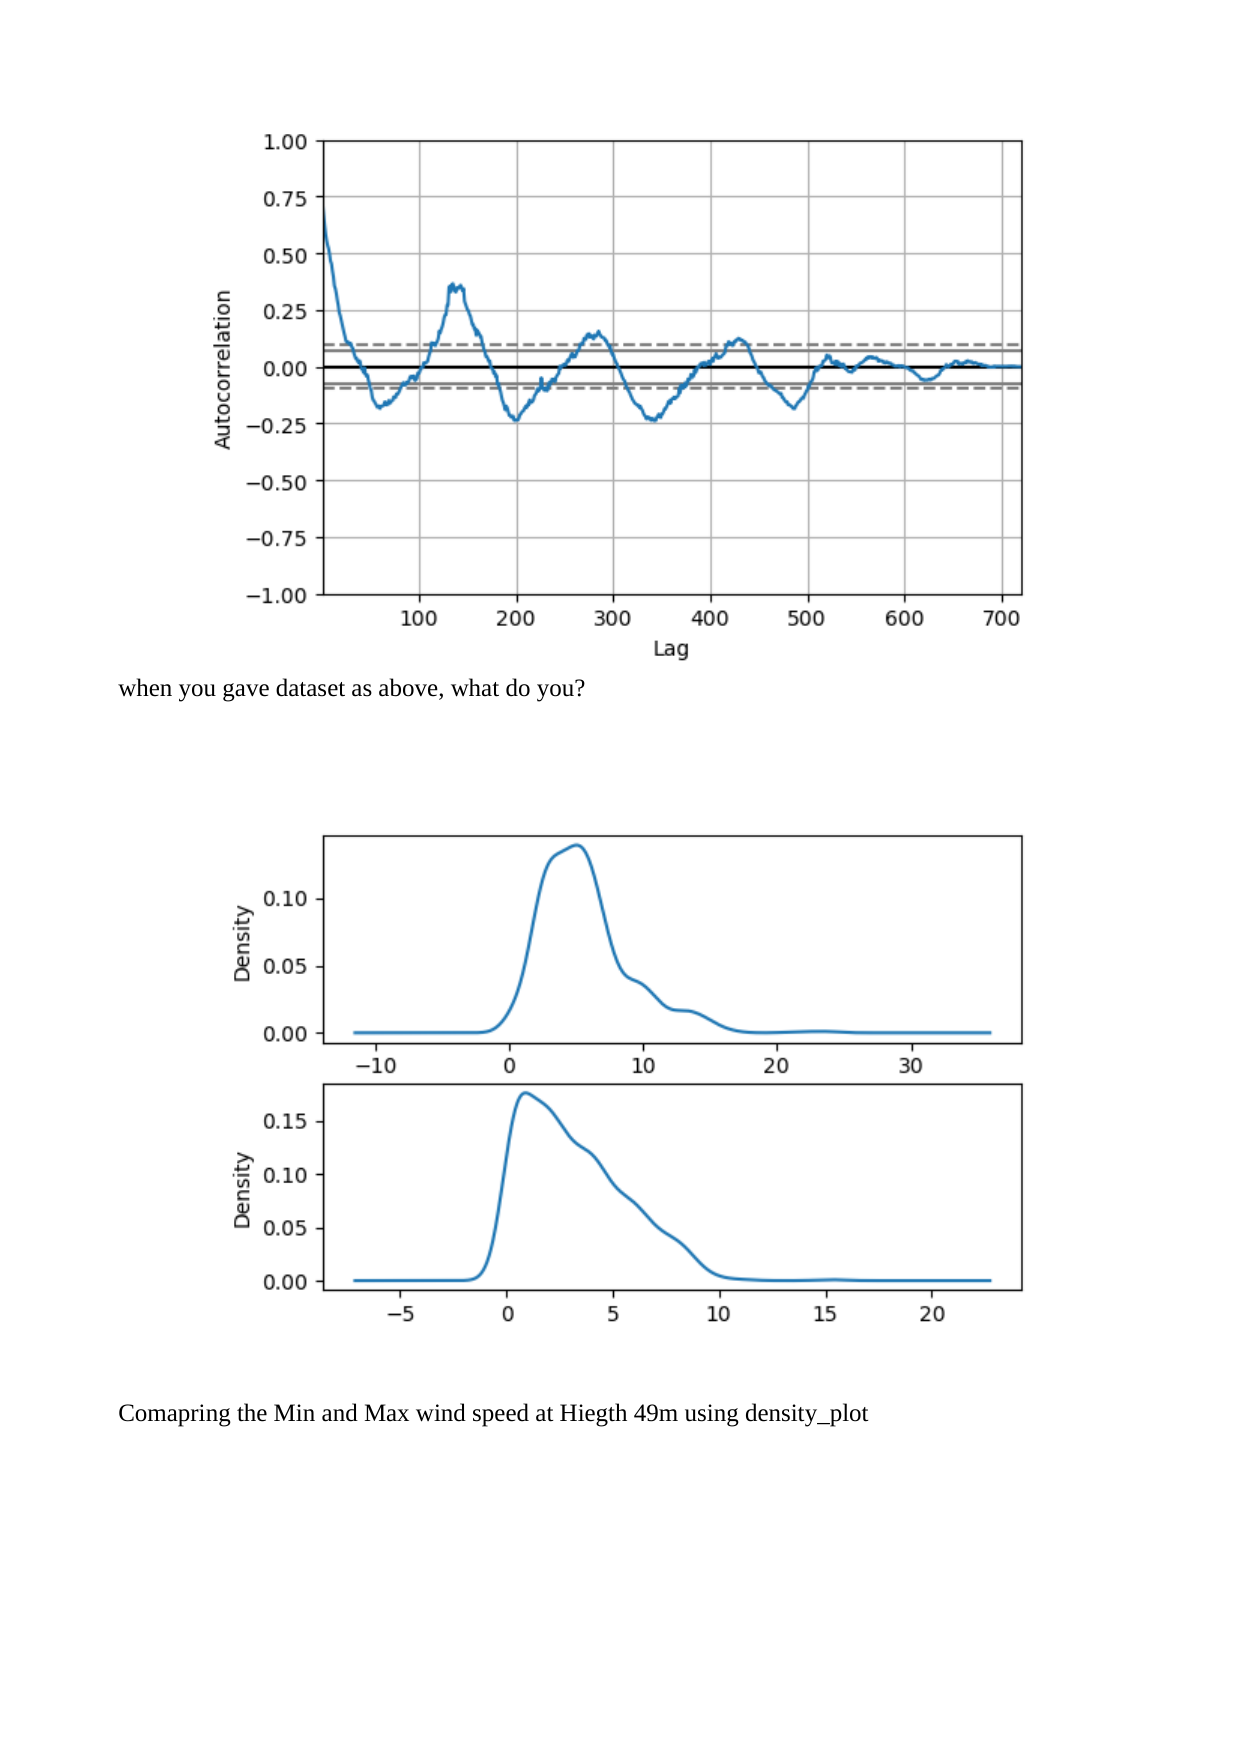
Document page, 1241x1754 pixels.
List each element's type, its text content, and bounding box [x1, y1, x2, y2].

picture [218, 816, 1041, 1341]
text Comapring the Min and Max wind speed at Hiegth 49m using density_plot [118, 1398, 1122, 1427]
picture [200, 118, 1040, 674]
text when you gave dataset as above, what do you? [118, 118, 1122, 702]
